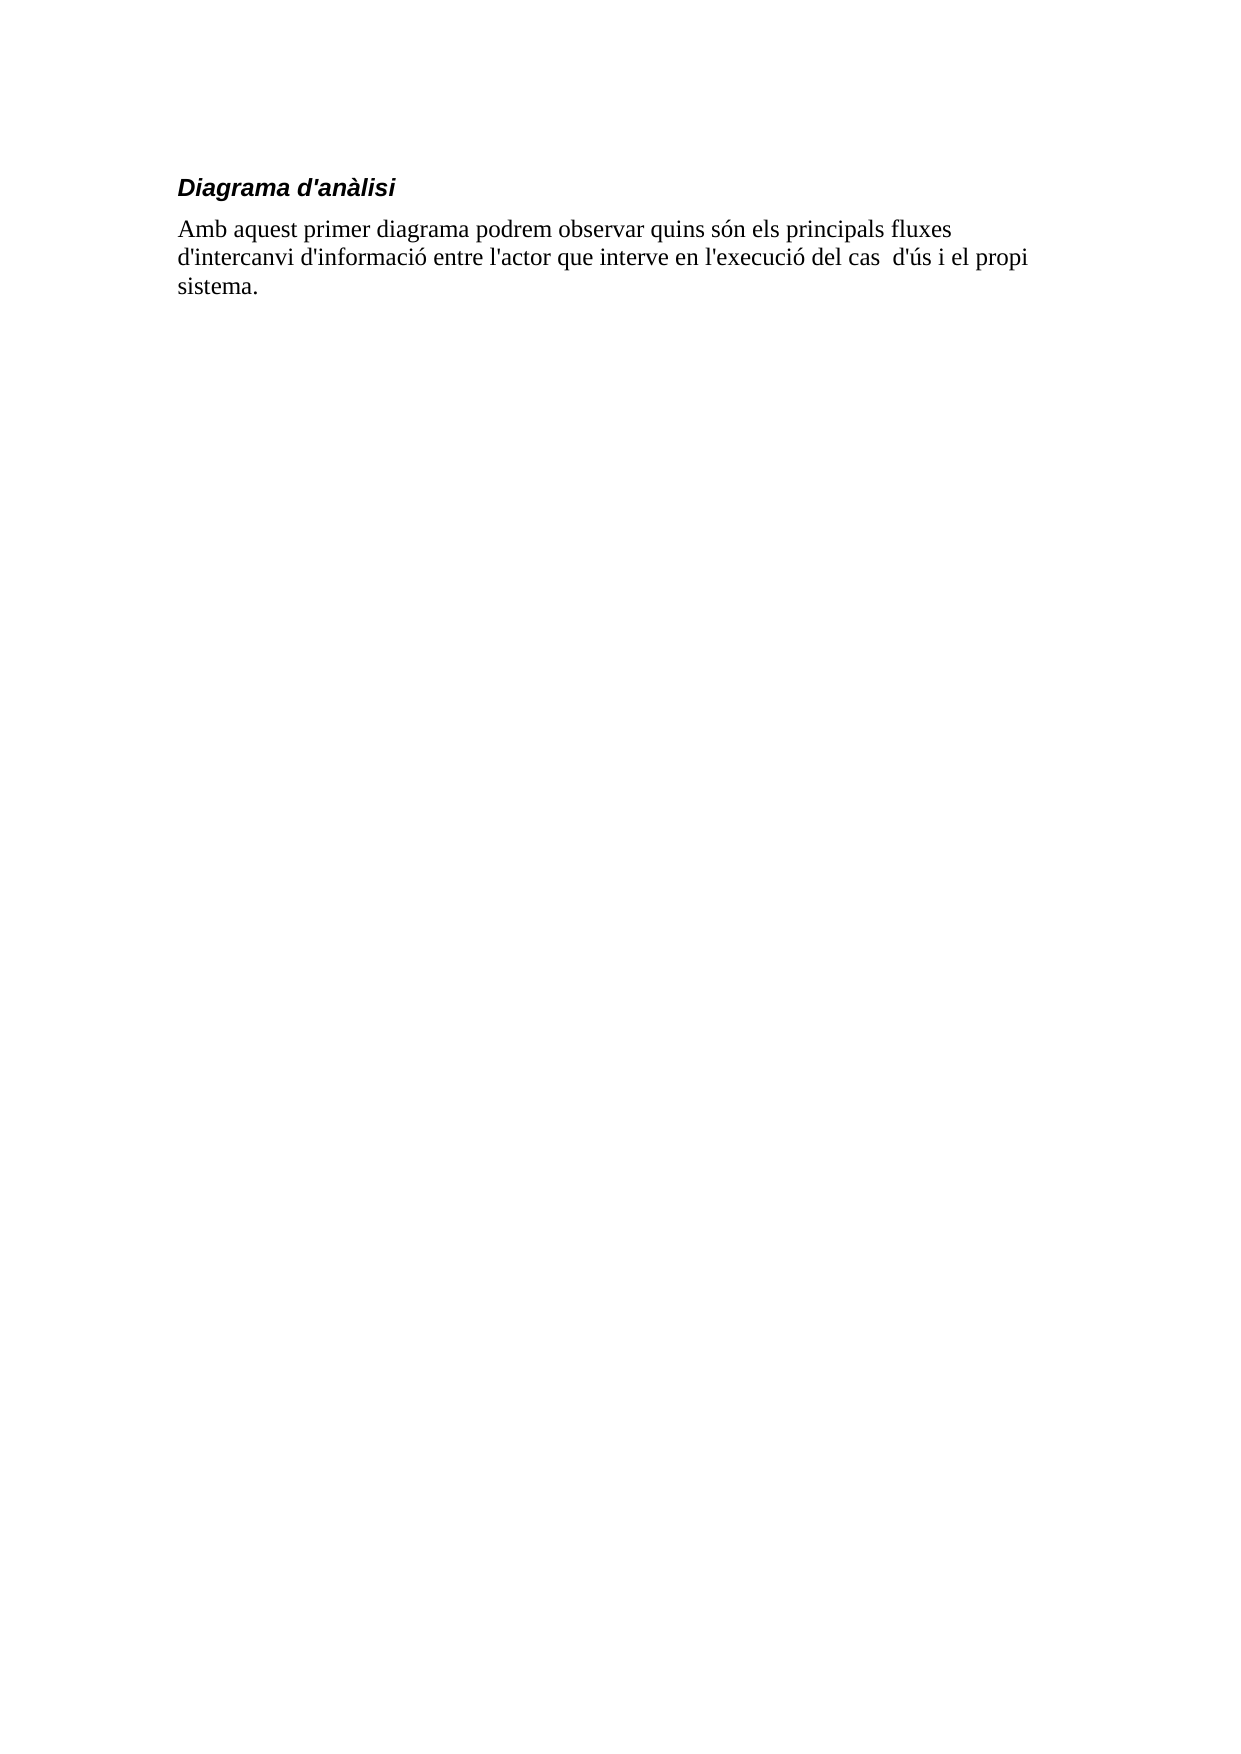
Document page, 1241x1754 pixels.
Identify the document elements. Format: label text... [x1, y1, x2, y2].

text Amb aquest primer diagrama podrem observar quins són els principals fluxes d'intercanvi d'informació entre l'actor que interve en l'execució del cas d'ús i el propi sistema. [177, 214, 1063, 300]
subtitle Diagrama d'anàlisi [177, 173, 1063, 201]
